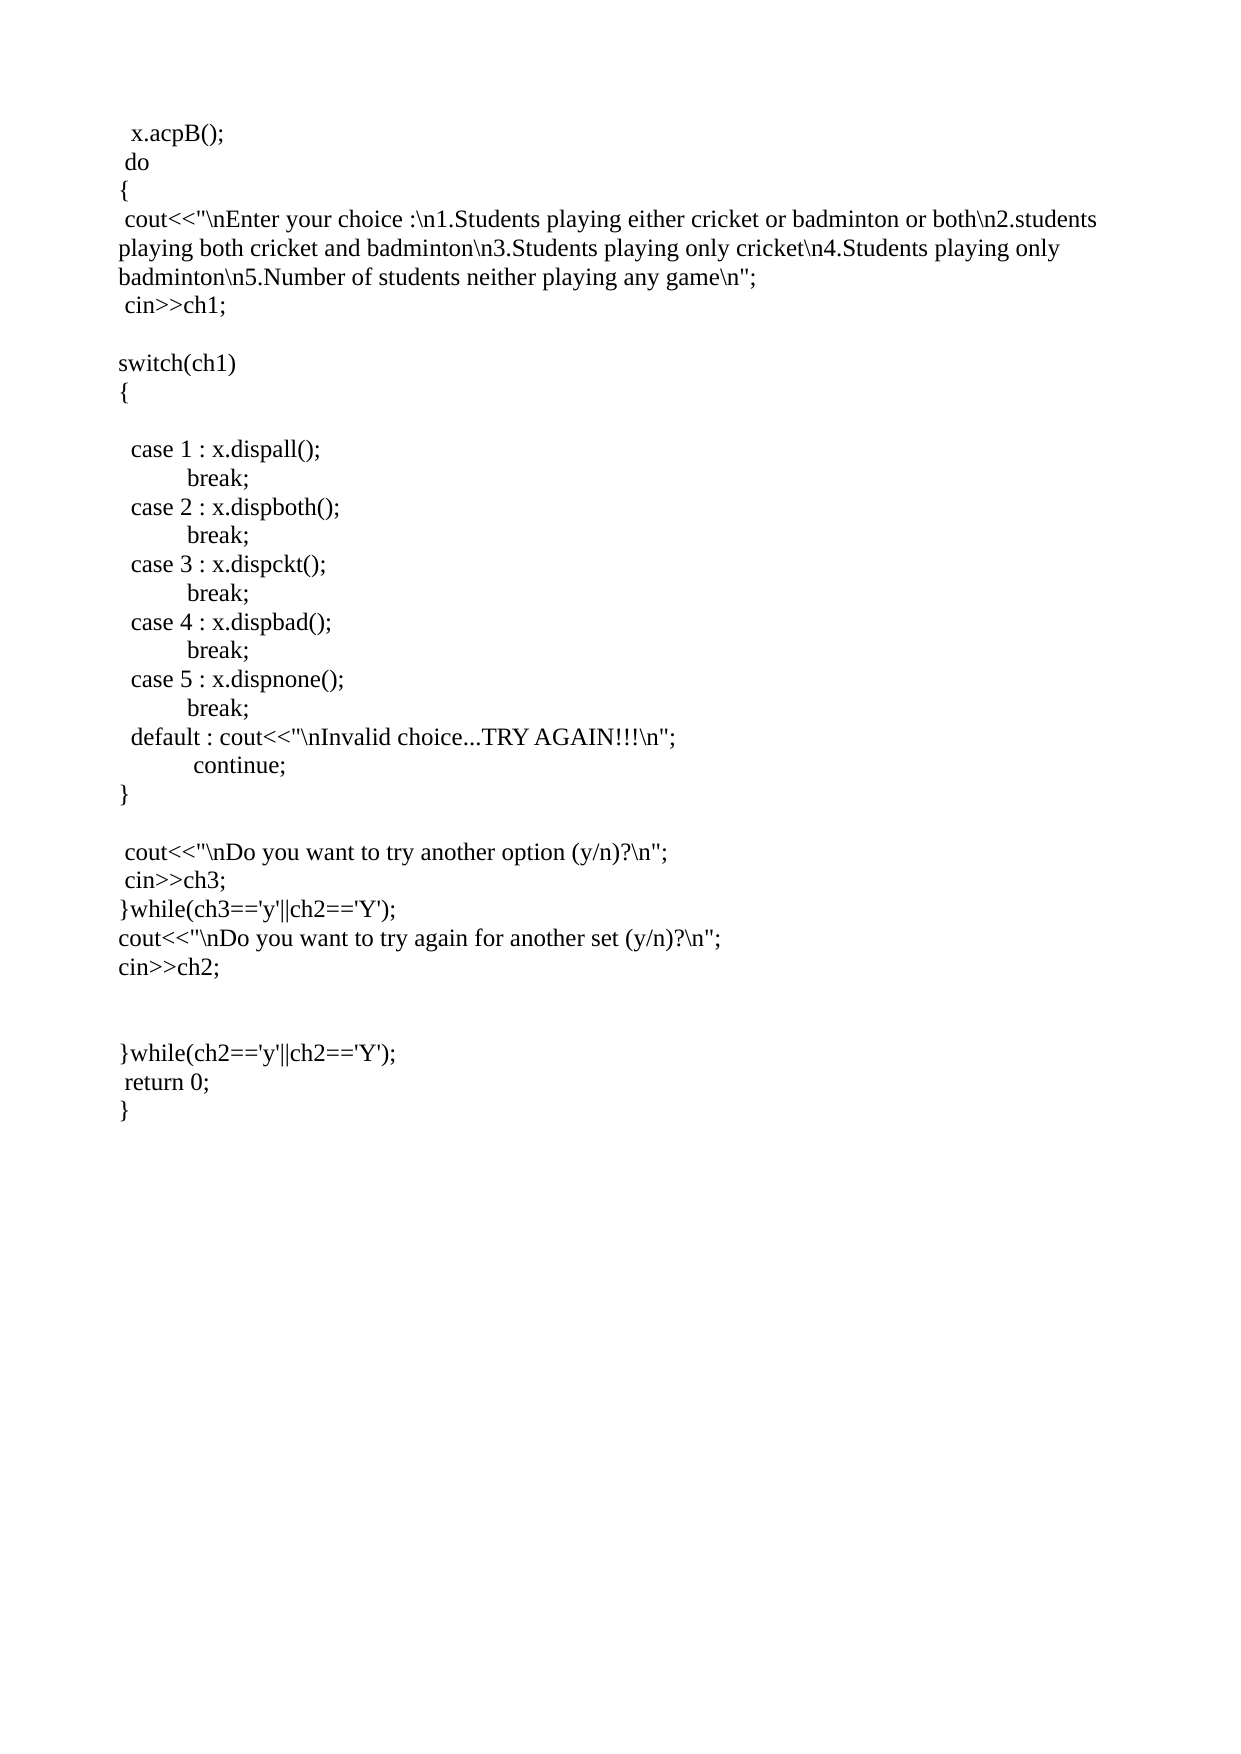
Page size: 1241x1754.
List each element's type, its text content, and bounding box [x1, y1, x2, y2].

text break; [118, 693, 1122, 722]
text case 2 : x.dispboth(); [118, 492, 1122, 521]
text switch(ch1) [118, 348, 1122, 377]
text cout<<"\nDo you want to try again for another set (y/n)?\n"; [118, 923, 1122, 952]
text case 4 : x.dispbad(); [118, 607, 1122, 636]
text cin>>ch1; [118, 291, 1122, 319]
text break; [118, 578, 1122, 607]
text break; [118, 521, 1122, 549]
text return 0; [118, 1067, 1122, 1096]
text cin>>ch2; [118, 952, 1122, 981]
text case 5 : x.dispnone(); [118, 664, 1122, 693]
text }while(ch3=='y'||ch2=='Y'); [118, 894, 1122, 923]
text x.acpB(); [118, 118, 1122, 147]
text continue; [118, 751, 1122, 779]
text default : cout<<"\nInvalid choice...TRY AGAIN!!!\n"; [118, 722, 1122, 751]
text break; [118, 463, 1122, 492]
text cout<<"\nDo you want to try another option (y/n)?\n"; [118, 837, 1122, 866]
text case 3 : x.dispckt(); [118, 549, 1122, 578]
text } [118, 779, 1122, 808]
text do [118, 147, 1122, 176]
text case 1 : x.dispall(); [118, 434, 1122, 463]
text break; [118, 636, 1122, 664]
text { [118, 377, 1122, 406]
text cout<<"\nEnter your choice :\n1.Students playing either cricket or badminton or both\n2.students playing both cricket and badminton\n3.Students playing only cricket\n4.Students playing only badminton\n5.Number of students neither playing any game\n"; [118, 204, 1122, 291]
text }while(ch2=='y'||ch2=='Y'); [118, 1038, 1122, 1067]
text } [118, 1096, 1122, 1124]
text cin>>ch3; [118, 866, 1122, 894]
text { [118, 176, 1122, 204]
